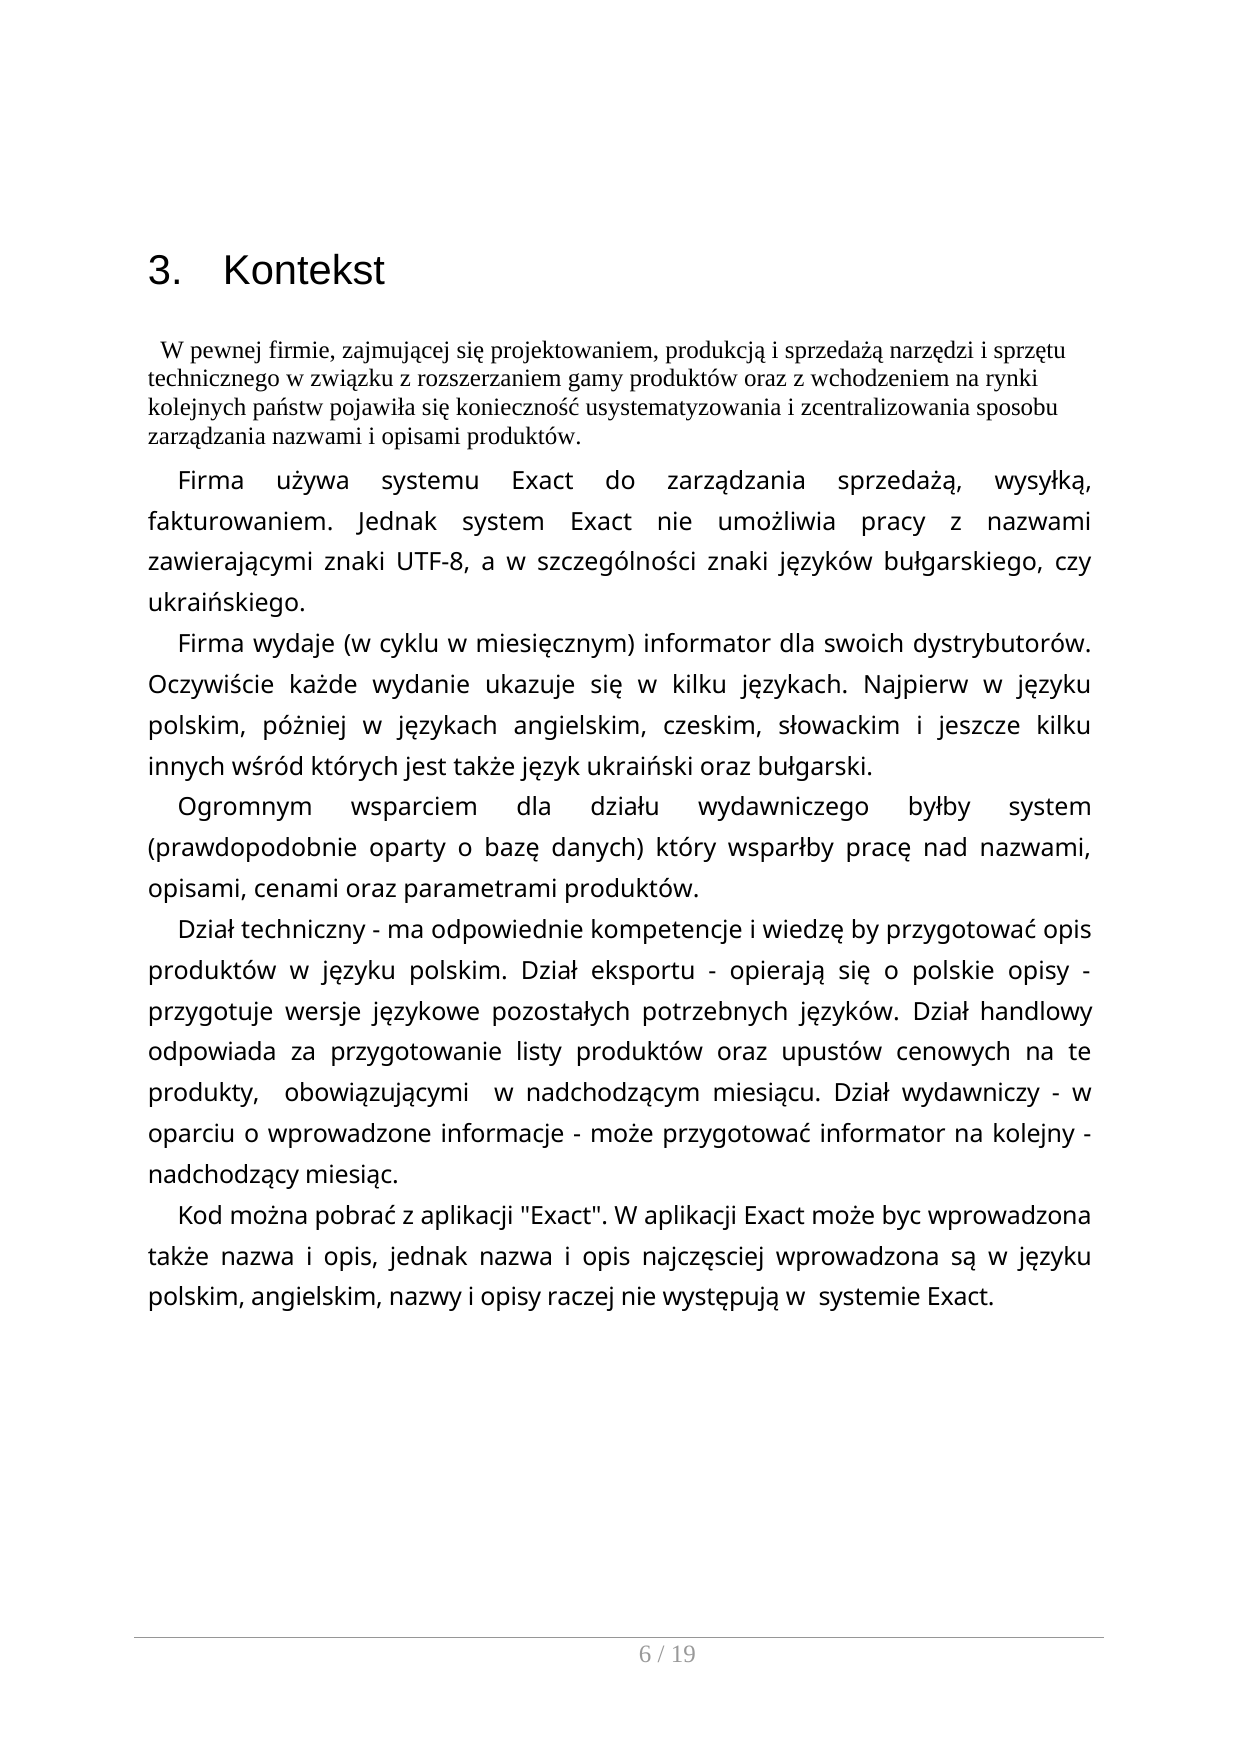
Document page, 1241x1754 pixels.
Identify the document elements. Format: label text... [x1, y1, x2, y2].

text Firma wydaje (w cyklu w miesięcznym) informator dla swoich dystrybutorów. Oczywiście każde wydanie ukazuje się w kilku językach. Najpierw w języku polskim, póżniej w językach angielskim, czeskim, słowackim i jeszcze kilku innych wśród których jest także język ukraiński oraz bułgarski. [148, 626, 1092, 782]
text Ogromnym wsparciem dla działu wydawniczego byłby system (prawdopodobnie oparty o bazę danych) który wsparłby pracę nad nazwami, opisami, cenami oraz parametrami produktów. [148, 789, 1092, 905]
subtitle Kontekst [148, 246, 1092, 293]
text W pewnej firmie, zajmującej się projektowaniem, produkcją i sprzedażą narzędzi i sprzętu technicznego w związku z rozszerzaniem gamy produktów oraz z wchodzeniem na rynki kolejnych państw pojawiła się konieczność usystematyzowania i zcentralizowania sposobu zarządzania nazwami i opisami produktów. [148, 335, 1092, 450]
text Dział techniczny - ma odpowiednie kompetencje i wiedzę by przygotować opis produktów w języku polskim. Dział eksportu - opierają się o polskie opisy - przygotuje wersje językowe pozostałych potrzebnych języków. Dział handlowy odpowiada za przygotowanie listy produktów oraz upustów cenowych na te produkty, obowiązującymi w nadchodzącym miesiącu. Dział wydawniczy - w oparciu o wprowadzone informacje - może przygotować informator na kolejny - nadchodzący miesiąc. [148, 911, 1092, 1191]
text Firma używa systemu Exact do zarządzania sprzedażą, wysyłką, fakturowaniem. Jednak system Exact nie umożliwia pracy z nazwami zawierającymi znaki UTF-8, a w szczególności znaki języków bułgarskiego, czy ukraińskiego. [148, 462, 1092, 619]
text Kod można pobrać z aplikacji "Exact". W aplikacji Exact może byc wprowadzona także nazwa i opis, jednak nazwa i opis najczęsciej wprowadzona są w języku polskim, angielskim, nazwy i opisy raczej nie występują w systemie Exact. [148, 1197, 1092, 1313]
